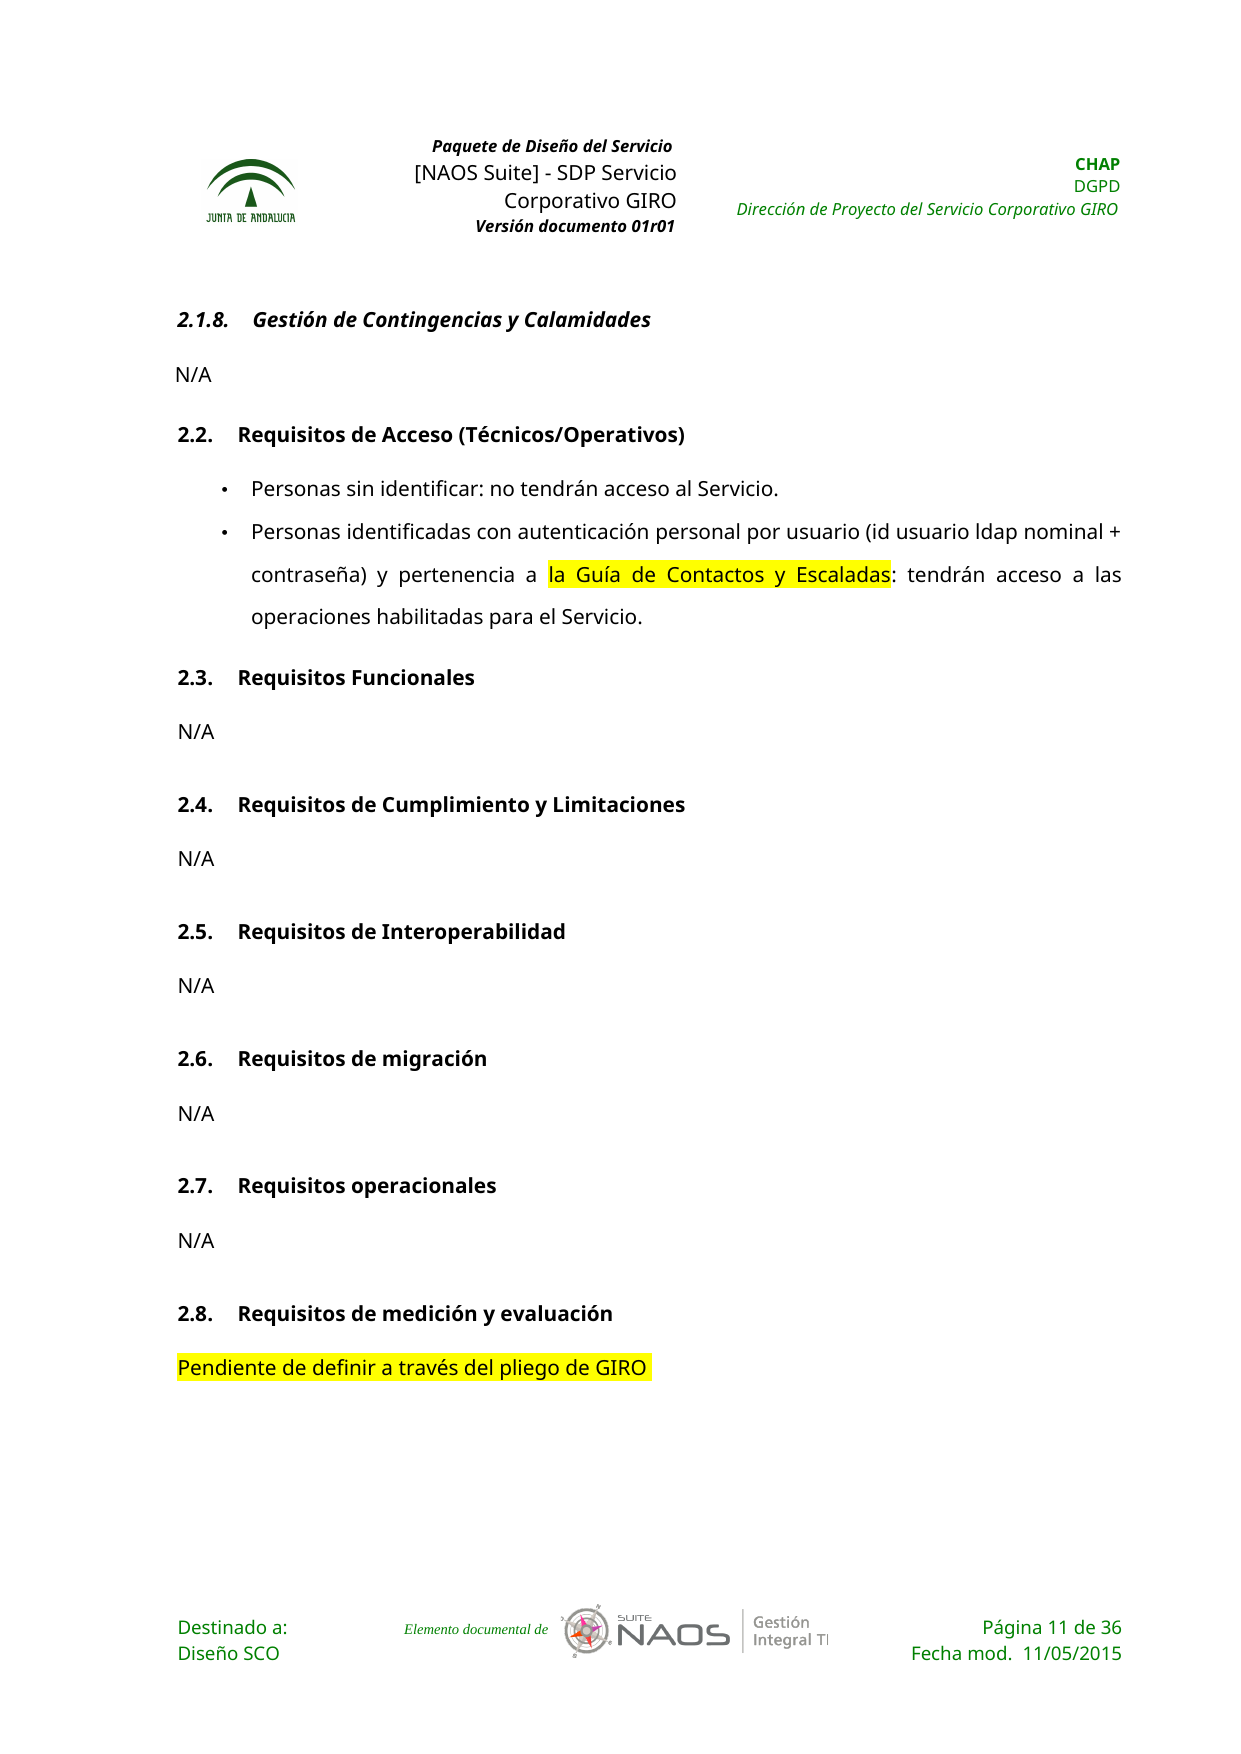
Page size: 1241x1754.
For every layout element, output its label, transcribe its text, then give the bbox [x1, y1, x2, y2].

text N/A [177, 971, 1122, 1000]
subtitle Requisitos de Cumplimiento y Limitaciones [177, 790, 1122, 818]
subtitle Requisitos de Acceso (Técnicos/Operativos) [177, 420, 1122, 449]
text N/A [177, 1099, 1122, 1127]
text N/A [177, 1226, 1122, 1254]
list N/A [145, 360, 1122, 388]
subtitle Requisitos de migración [177, 1044, 1122, 1073]
list Personas sin identificar: no tendrán acceso al Servicio. [221, 474, 1122, 503]
text N/A [177, 844, 1122, 873]
subtitle Gestión de Contingencias y Calamidades [177, 306, 1122, 334]
text N/A [177, 717, 1122, 746]
subtitle Requisitos Funcionales [177, 663, 1122, 691]
subtitle Requisitos de medición y evaluación [177, 1299, 1122, 1327]
subtitle Requisitos de Interoperabilidad [177, 917, 1122, 946]
picture [560, 1604, 829, 1658]
subtitle Requisitos operacionales [177, 1171, 1122, 1200]
list Personas identificadas con autenticación personal por usuario (id usuario ldap nominal + contraseña) y pertenencia a la Guía de Contactos y Escaladas: tendrán acceso a las operaciones habilitadas para el Servicio. [221, 517, 1122, 631]
text Pendiente de definir a través del pliego de GIRO [177, 1353, 1122, 1381]
picture [201, 159, 298, 226]
